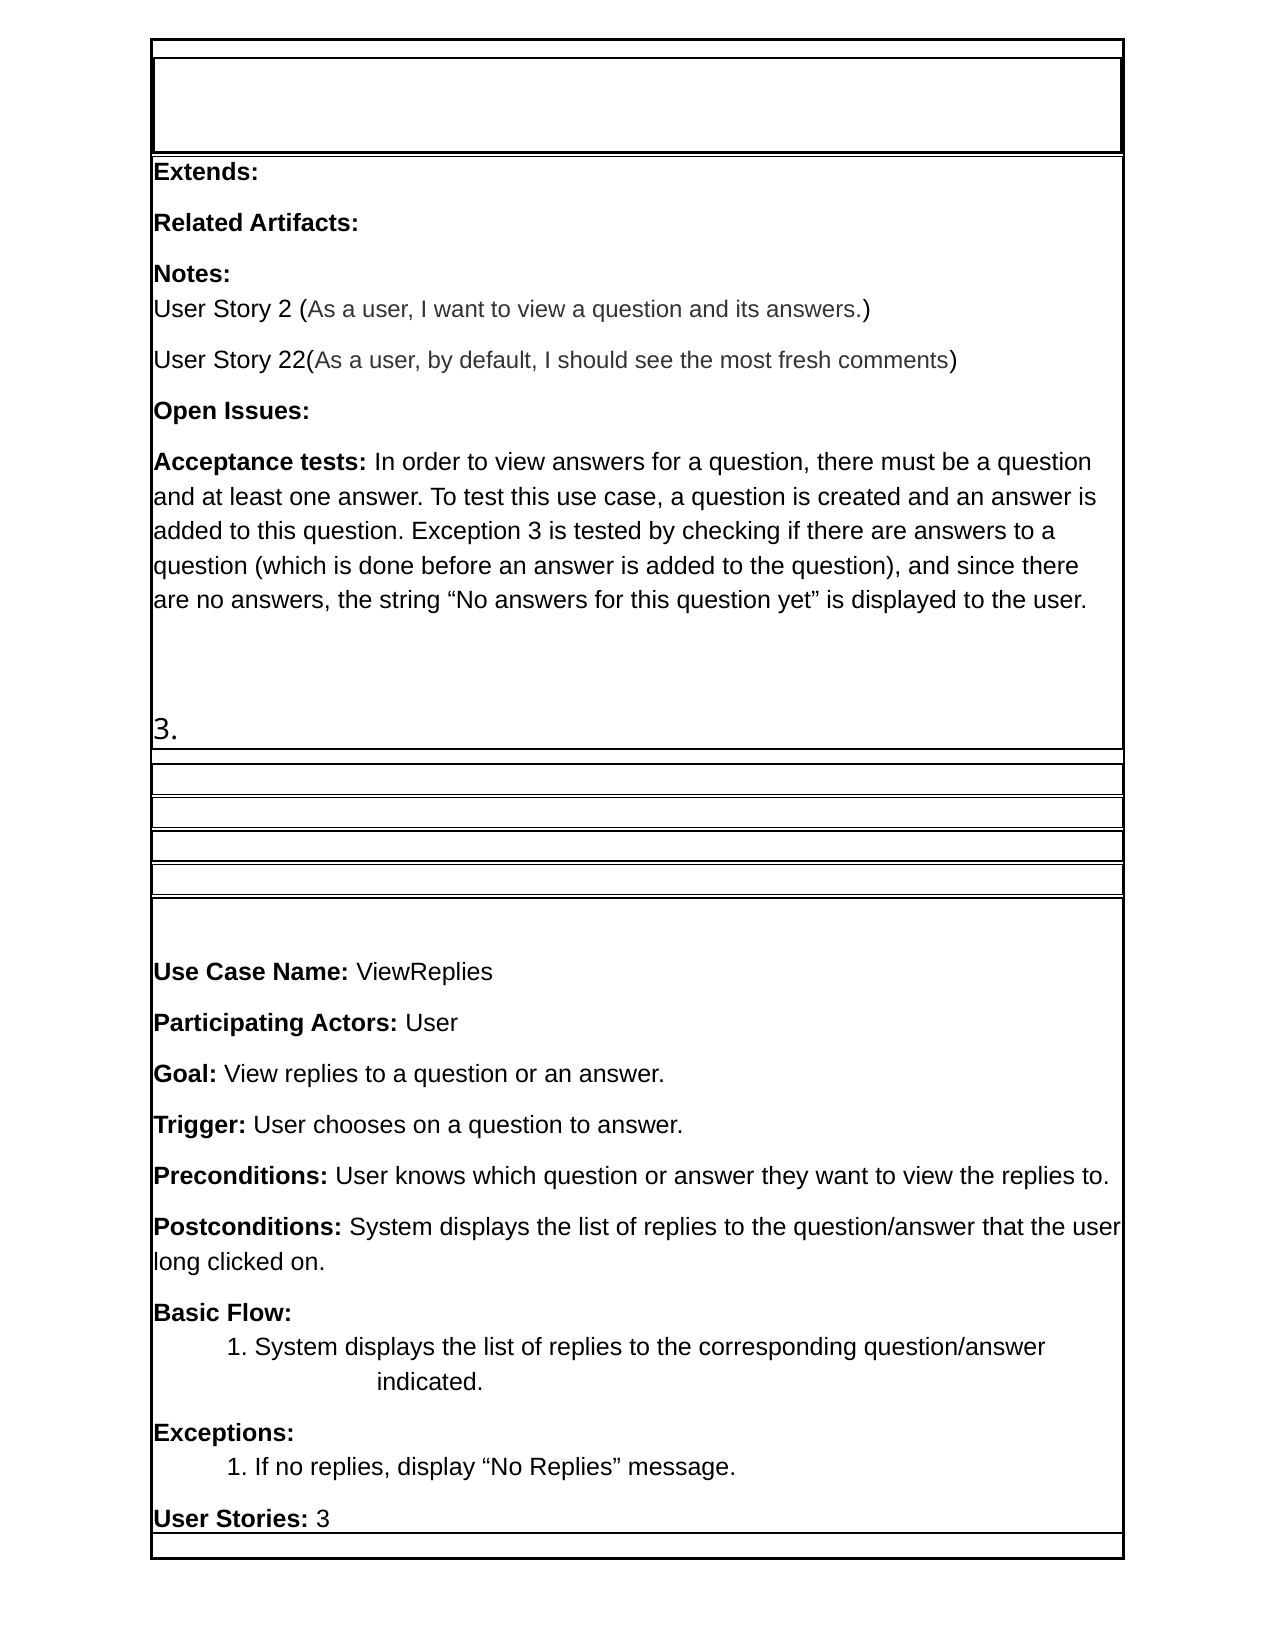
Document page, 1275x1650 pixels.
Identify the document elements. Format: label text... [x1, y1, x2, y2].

text Notes: User Story 2 (As a user, I want to view a question and its answers.) [153, 258, 1122, 323]
text Related Artifacts: [153, 207, 1122, 237]
text Trigger: User chooses on a question to answer. [153, 1108, 1122, 1139]
text Acceptance tests: In order to view answers for a question, there must be a question and at least one answer. To test this use case, a question is created and an answer is added to this question. Exception 3 is tested by checking if there are answers to a question (which is done before an answer is added to the question), and since there are no answers, the string “No answers for this question yet” is displayed to the user. [153, 446, 1122, 614]
text Postconditions: System displays the list of replies to the question/answer that the user long clicked on. [153, 1211, 1122, 1275]
subtitle 3. [153, 707, 1122, 748]
text Goal: View replies to a question or an answer. [153, 1057, 1122, 1087]
text Extends: [153, 157, 1122, 186]
text Use Case Name: ViewReplies [153, 955, 1122, 985]
text User Story 22(As a user, by default, I should see the most fresh comments) [153, 343, 1122, 374]
text Exceptions: 1. If no replies, display “No Replies” message. [153, 1416, 1122, 1481]
text Preconditions: User knows which question or answer they want to view the replies to. [153, 1159, 1122, 1190]
text Basic Flow: 1. System displays the list of replies to the corresponding question/answer indicated. [153, 1296, 1122, 1396]
text Participating Actors: User [153, 1006, 1122, 1036]
text User Stories: 3 [153, 1502, 1122, 1532]
text Open Issues: [153, 394, 1122, 425]
